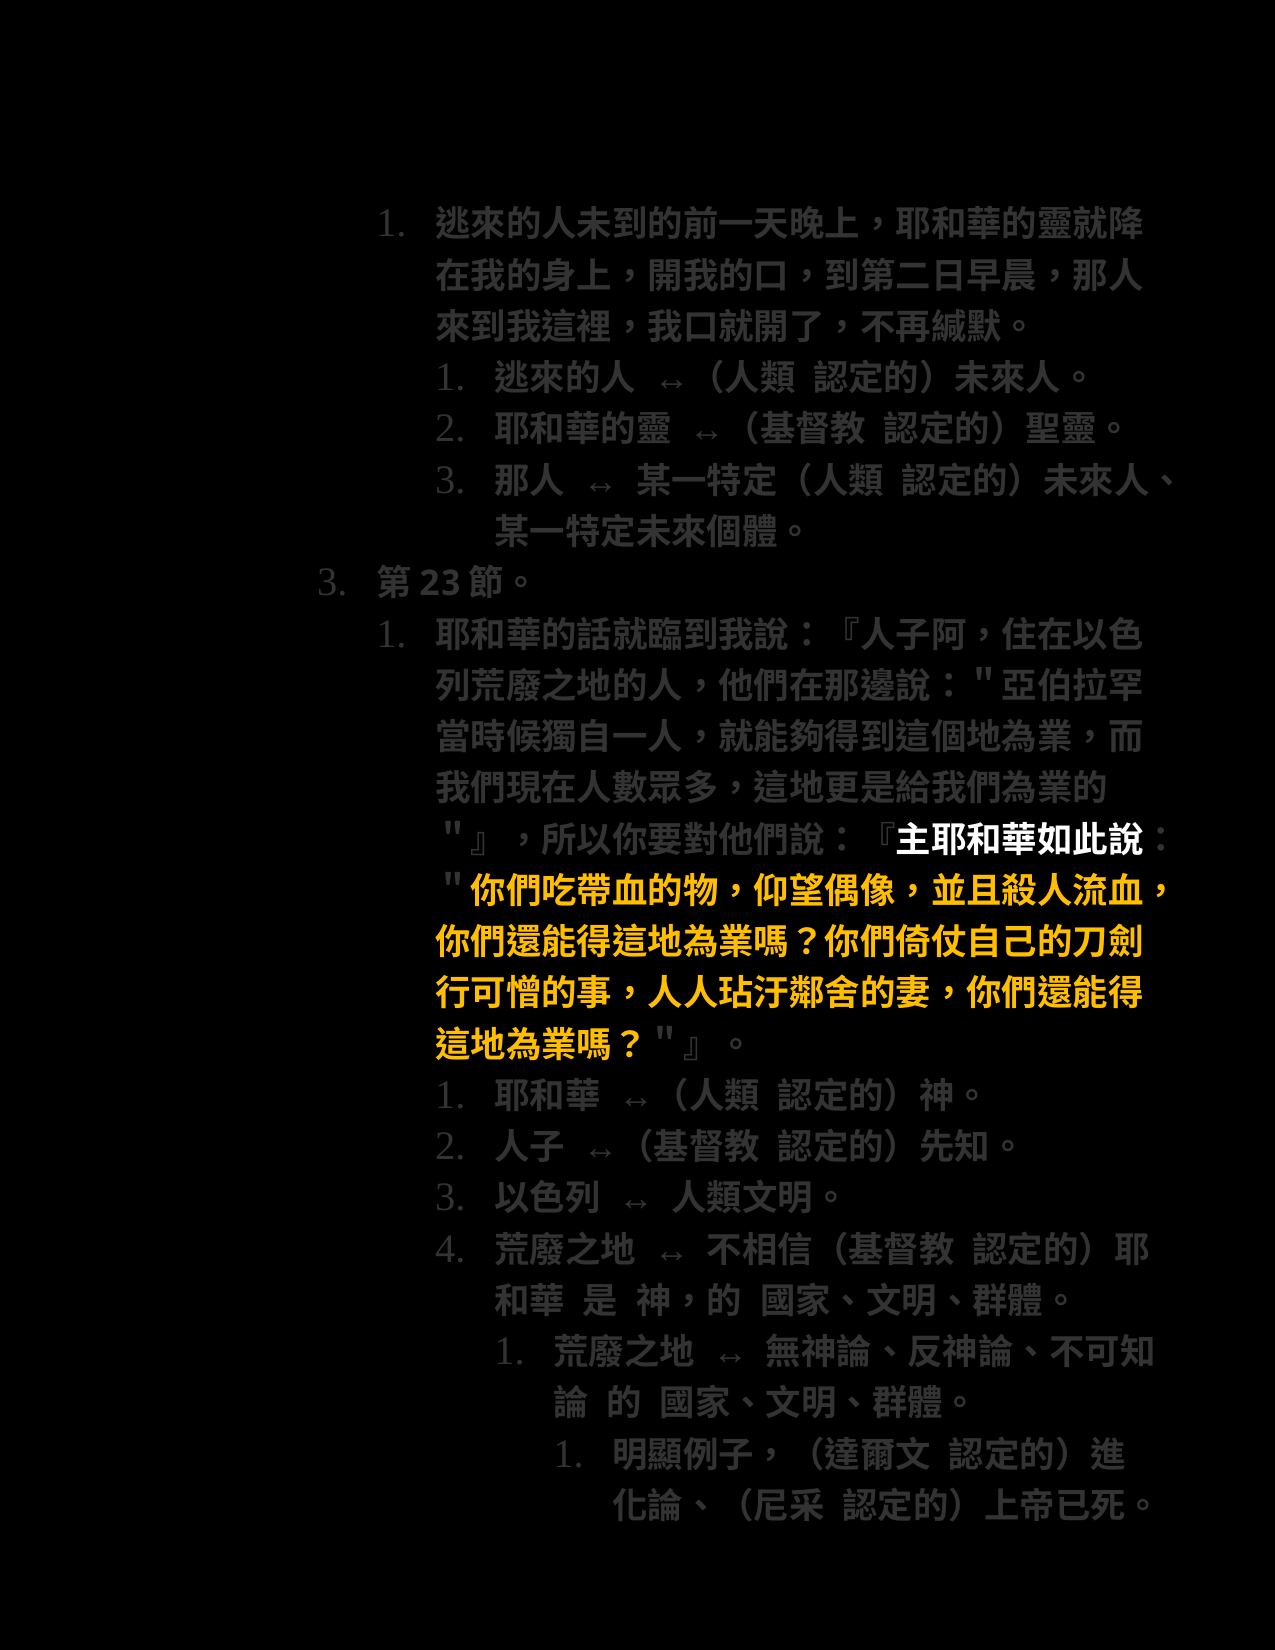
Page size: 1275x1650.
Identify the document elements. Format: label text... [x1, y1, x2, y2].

list 人子 ↔（基督教 認定的）先知。 [435, 1118, 1157, 1170]
list 耶和華的話就臨到我說：『人子阿，住在以色列荒廢之地的人，他們在那邊說：＂亞伯拉罕當時候獨自一人，就能夠得到這個地為業，而我們現在人數眾多，這地更是給我們為業的＂』，所以你要對他們說：『主耶和華如此說：＂你們吃帶血的物，仰望偶像，並且殺人流血，你們還能得這地為業嗎？你們倚仗自己的刀劍行可憎的事，人人玷汙鄰舍的妻，你們還能得這地為業嗎？＂』。 [376, 606, 1157, 1067]
list 耶和華 ↔（人類 認定的）神。 [435, 1067, 1157, 1118]
list 那人 ↔ 某一特定（人類 認定的）未來人、某一特定未來個體。 [435, 452, 1157, 554]
list 荒廢之地 ↔ 不相信（基督教 認定的）耶和華 是 神，的 國家、文明、群體。 [435, 1221, 1157, 1323]
list 明顯例子，（達爾文 認定的）進化論、（尼采 認定的）上帝已死。 [553, 1426, 1157, 1528]
list 以色列 ↔ 人類文明。 [435, 1170, 1157, 1221]
list 荒廢之地 ↔ 無神論、反神論、不可知論 的 國家、文明、群體。 [494, 1323, 1157, 1426]
list 逃來的人 ↔（人類 認定的）未來人。 [435, 349, 1157, 401]
list 耶和華的靈 ↔（基督教 認定的）聖靈。 [435, 401, 1157, 452]
list 逃來的人未到的前一天晚上，耶和華的靈就降在我的身上，開我的口，到第二日早晨，那人來到我這裡，我口就開了，不再緘默。 [376, 196, 1157, 349]
list 第23節。 [317, 554, 1157, 606]
